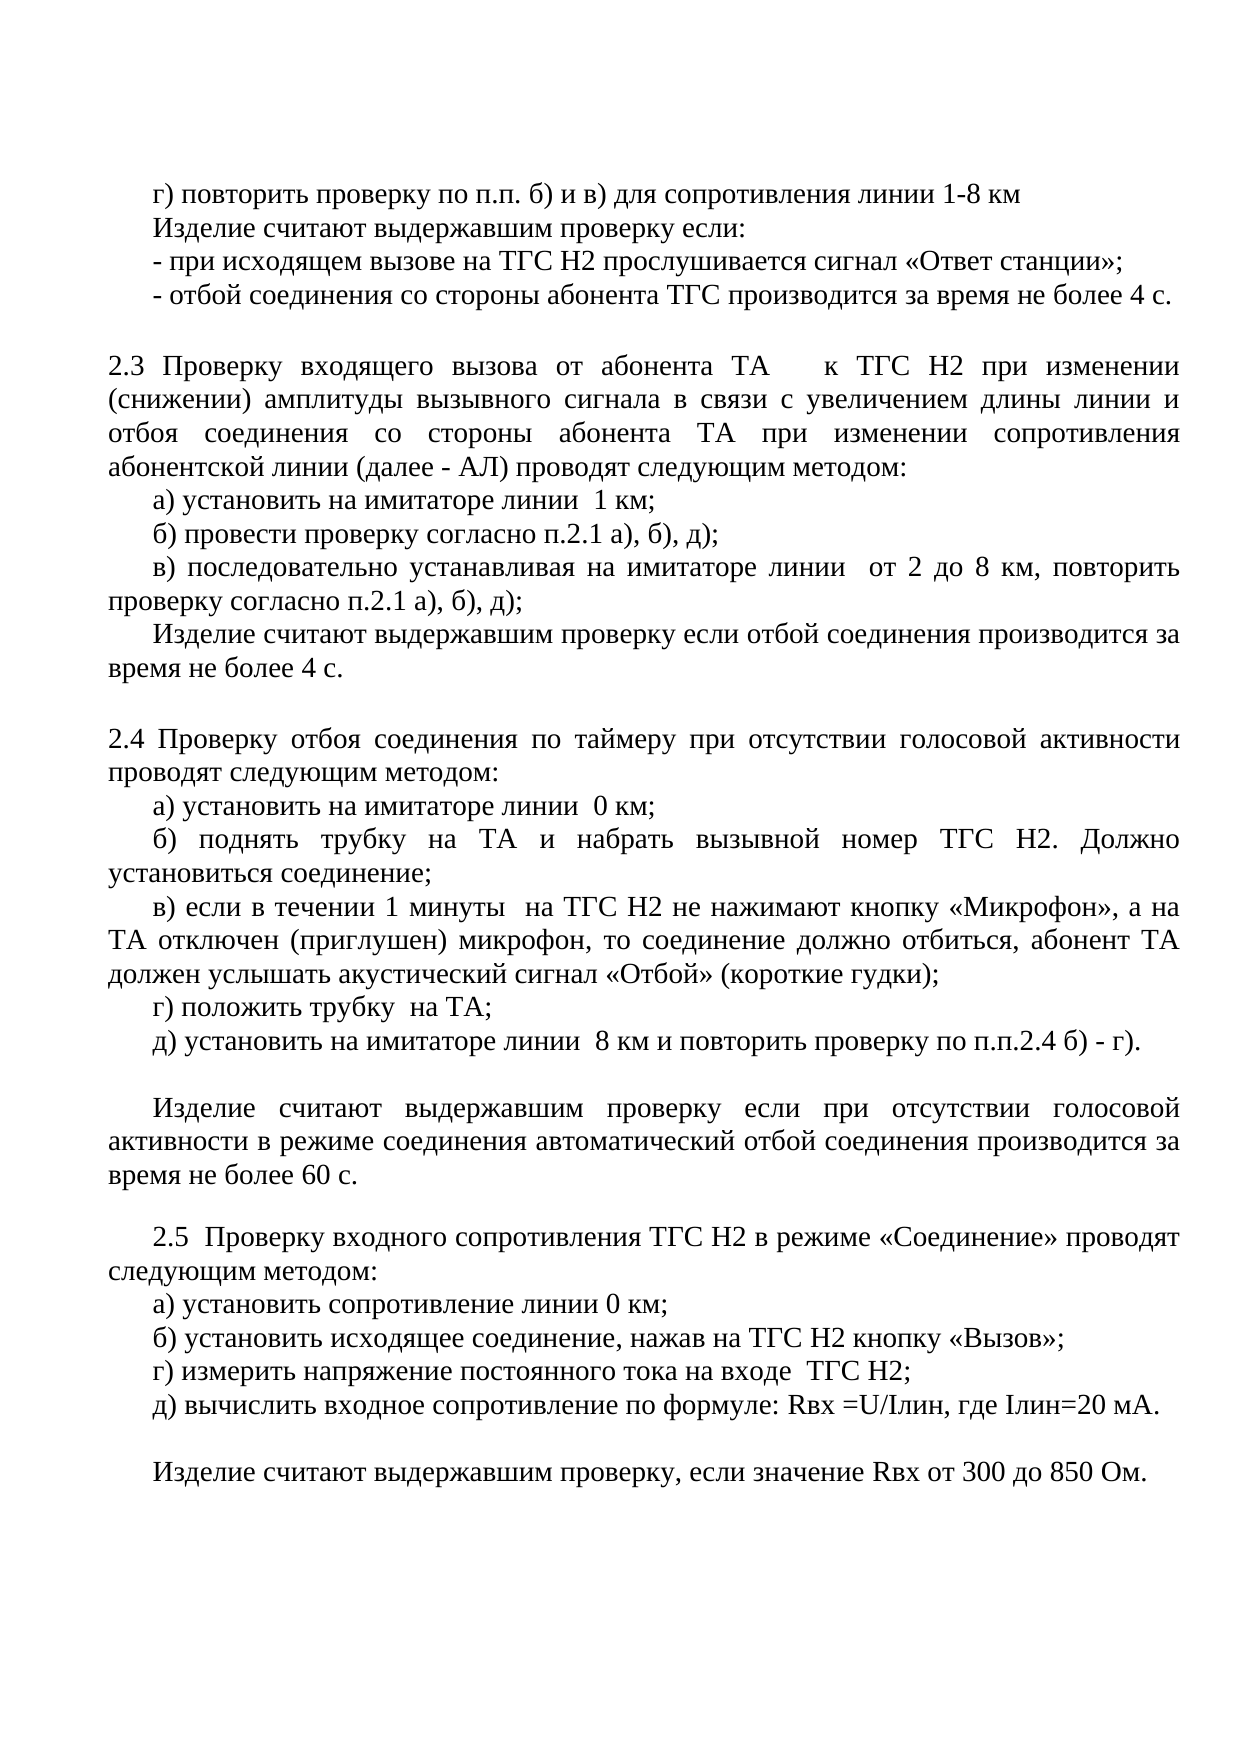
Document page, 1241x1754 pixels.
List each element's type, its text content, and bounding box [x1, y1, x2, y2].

subtitle 2.3 Проверку входящего вызова от абонента ТА к ТГС Н2 при изменении (снижении) амплитуды вызывного сигнала в связи с увеличением длины линии и отбоя соединения со стороны абонента ТА при изменении сопротивления абонентской линии (далее - АЛ) проводят следующим методом: [108, 348, 1181, 482]
text б) провести проверку согласно п.2.1 а), б), д); [108, 516, 1181, 549]
text Изделие считают выдержавшим проверку если отбой соединения производится за время не более 4 с. [108, 616, 1181, 683]
text а) установить на имитаторе линии 1 км; [108, 482, 1181, 516]
text - отбой соединения со стороны абонента ТГС производится за время не более 4 с. [108, 277, 1181, 311]
subtitle 2.4 Проверку отбоя соединения по таймеру при отсутствии голосовой активности проводят следующим методом: [108, 721, 1181, 788]
text д) вычислить входное сопротивление по формуле: Rвх =U/Iлин, где Iлин=20 мА. [108, 1387, 1181, 1421]
text Изделие считают выдержавшим проверку если: [108, 210, 1181, 243]
text в) если в течении 1 минуты на ТГС Н2 не нажимают кнопку «Микрофон», а на ТА отключен (приглушен) микрофон, то соединение должно отбиться, абонент ТА должен услышать акустический сигнал «Отбой» (короткие гудки); [108, 889, 1181, 989]
text г) измерить напряжение постоянного тока на входе ТГС Н2; [108, 1353, 1181, 1387]
text а) установить сопротивление линии 0 км; [108, 1286, 1181, 1320]
text д) установить на имитаторе линии 8 км и повторить проверку по п.п.2.4 б) - г). [108, 1023, 1181, 1056]
text б) поднять трубку на ТА и набрать вызывной номер ТГС Н2. Должно установиться соединение; [108, 822, 1181, 889]
text б) установить исходящее соединение, нажав на ТГС Н2 кнопку «Вызов»; [108, 1320, 1181, 1353]
text - при исходящем вызове на ТГС Н2 прослушивается сигнал «Ответ станции»; [108, 243, 1181, 277]
text в) последовательно устанавливая на имитаторе линии от 2 до 8 км, повторить проверку согласно п.2.1 а), б), д); [108, 549, 1181, 616]
text г) положить трубку на ТА; [108, 989, 1181, 1023]
text а) установить на имитаторе линии 0 км; [108, 788, 1181, 822]
text г) повторить проверку по п.п. б) и в) для сопротивления линии 1-8 км [108, 176, 1181, 210]
text Изделие считают выдержавшим проверку если при отсутствии голосовой активности в режиме соединения автоматический отбой соединения производится за время не более 60 с. [108, 1090, 1181, 1191]
text Изделие считают выдержавшим проверку, если значение Rвх от 300 до 850 Ом. [108, 1454, 1181, 1488]
text 2.5 Проверку входного сопротивления ТГС Н2 в режиме «Соединение» проводят следующим методом: [108, 1219, 1181, 1286]
